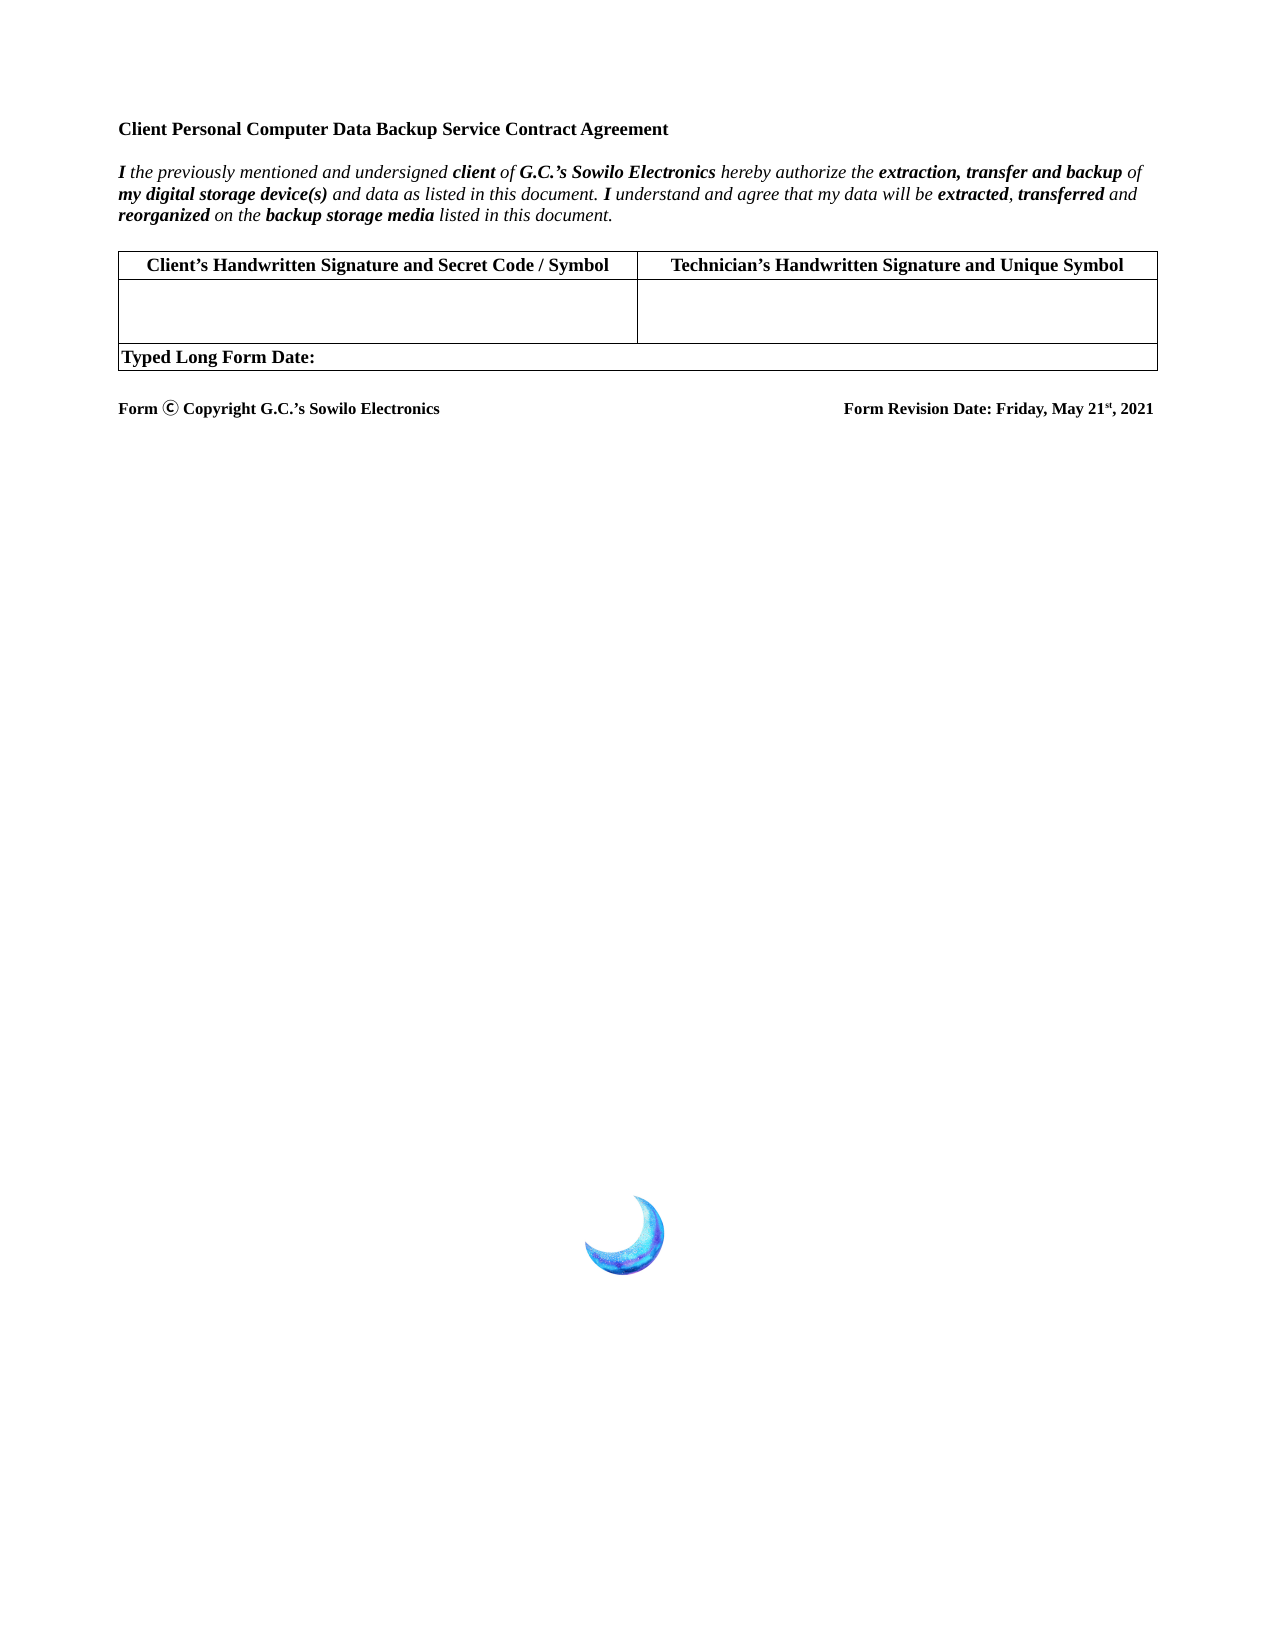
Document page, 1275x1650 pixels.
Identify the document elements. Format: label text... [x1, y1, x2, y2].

table_header Client’s Handwritten Signature and Secret Code / Symbol [119, 252, 637, 279]
table_header Typed Long Form Date: [119, 344, 1157, 370]
table_cell [638, 280, 1157, 342]
text Client Personal Computer Data Backup Service Contract Agreement [118, 118, 1157, 140]
picture [575, 1185, 675, 1286]
table_cell [119, 280, 637, 342]
text Form Ⓒ Copyright G.C.’s Sowilo Electronics Form Revision Date: Friday, May 21st, 2021 [118, 399, 1157, 418]
table_header Technician’s Handwritten Signature and Unique Symbol [638, 252, 1157, 279]
text I the previously mentioned and undersigned client of G.C.’s Sowilo Electronics hereby authorize the extraction, transfer and backup of my digital storage device(s) and data as listed in this document. I understand and agree that my data will be extracted, transferred and reorganized on the backup storage media listed in this document. [118, 161, 1157, 226]
